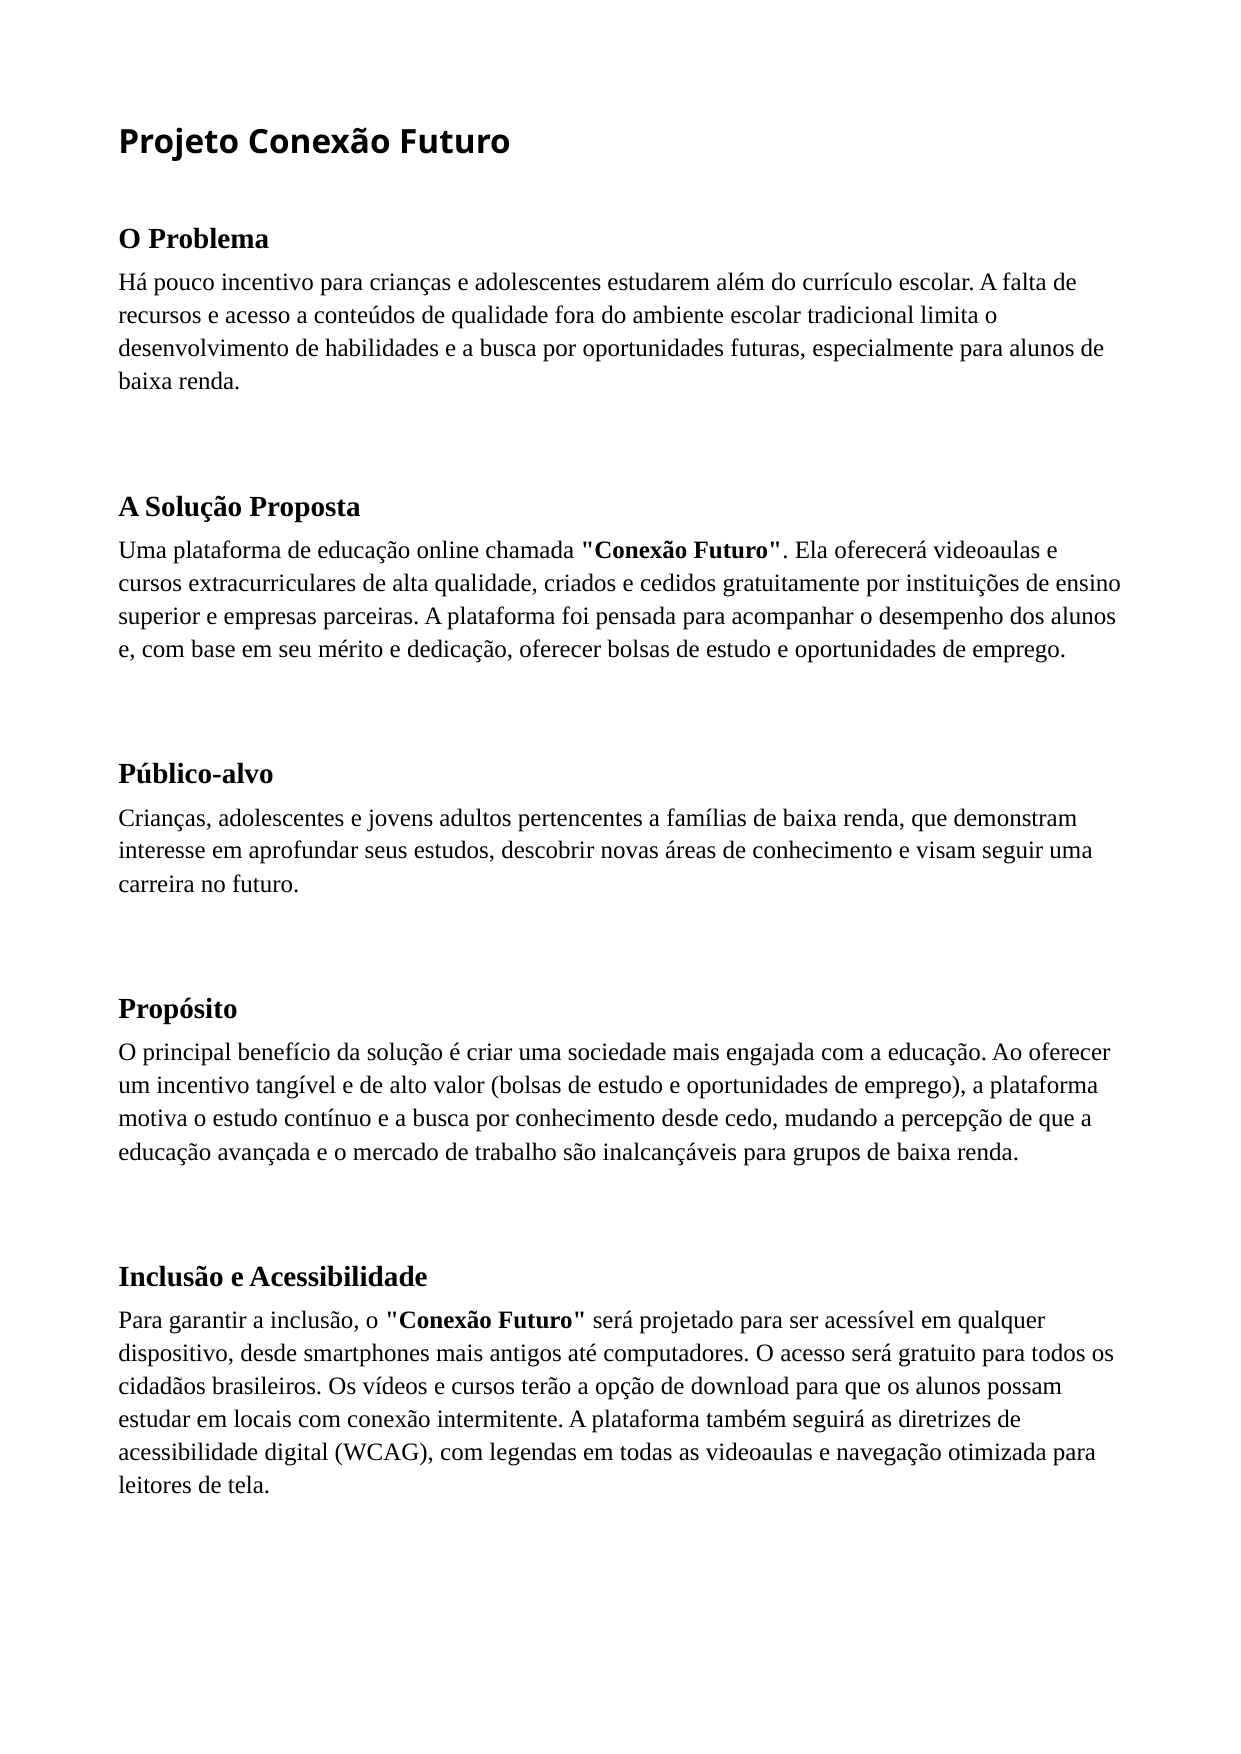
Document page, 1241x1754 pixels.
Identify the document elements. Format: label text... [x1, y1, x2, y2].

subtitle A Solução Proposta [118, 489, 1122, 522]
subtitle Propósito [118, 991, 1122, 1025]
subtitle Público-alvo [118, 757, 1122, 790]
subtitle O Problema [118, 221, 1122, 254]
text Para garantir a inclusão, o "Conexão Futuro" será projetado para ser acessível em qualquer dispositivo, desde smartphones mais antigos até computadores. O acesso será gratuito para todos os cidadãos brasileiros. Os vídeos e cursos terão a opção de download para que os alunos possam estudar em locais com conexão intermitente. A plataforma também seguirá as diretrizes de acessibilidade digital (WCAG), com legendas em todas as videoaulas e navegação otimizada para leitores de tela. [118, 1305, 1122, 1499]
text Crianças, adolescentes e jovens adultos pertencentes a famílias de baixa renda, que demonstram interesse em aprofundar seus estudos, descobrir novas áreas de conhecimento e visam seguir uma carreira no futuro. [118, 803, 1122, 897]
text Há pouco incentivo para crianças e adolescentes estudarem além do currículo escolar. A falta de recursos e acesso a conteúdos de qualidade fora do ambiente escolar tradicional limita o desenvolvimento de habilidades e a busca por oportunidades futuras, especialmente para alunos de baixa renda. [118, 267, 1122, 394]
subtitle Projeto Conexão Futuro [118, 118, 1122, 163]
text Uma plataforma de educação online chamada "Conexão Futuro". Ela oferecerá videoaulas e cursos extracurriculares de alta qualidade, criados e cedidos gratuitamente por instituições de ensino superior e empresas parceiras. A plataforma foi pensada para acompanhar o desempenho dos alunos e, com base em seu mérito e dedicação, oferecer bolsas de estudo e oportunidades de emprego. [118, 535, 1122, 662]
subtitle Inclusão e Acessibilidade [118, 1259, 1122, 1293]
text O principal benefício da solução é criar uma sociedade mais engajada com a educação. Ao oferecer um incentivo tangível e de alto valor (bolsas de estudo e oportunidades de emprego), a plataforma motiva o estudo contínuo e a busca por conhecimento desde cedo, mudando a percepção de que a educação avançada e o mercado de trabalho são inalcançáveis para grupos de baixa renda. [118, 1037, 1122, 1165]
